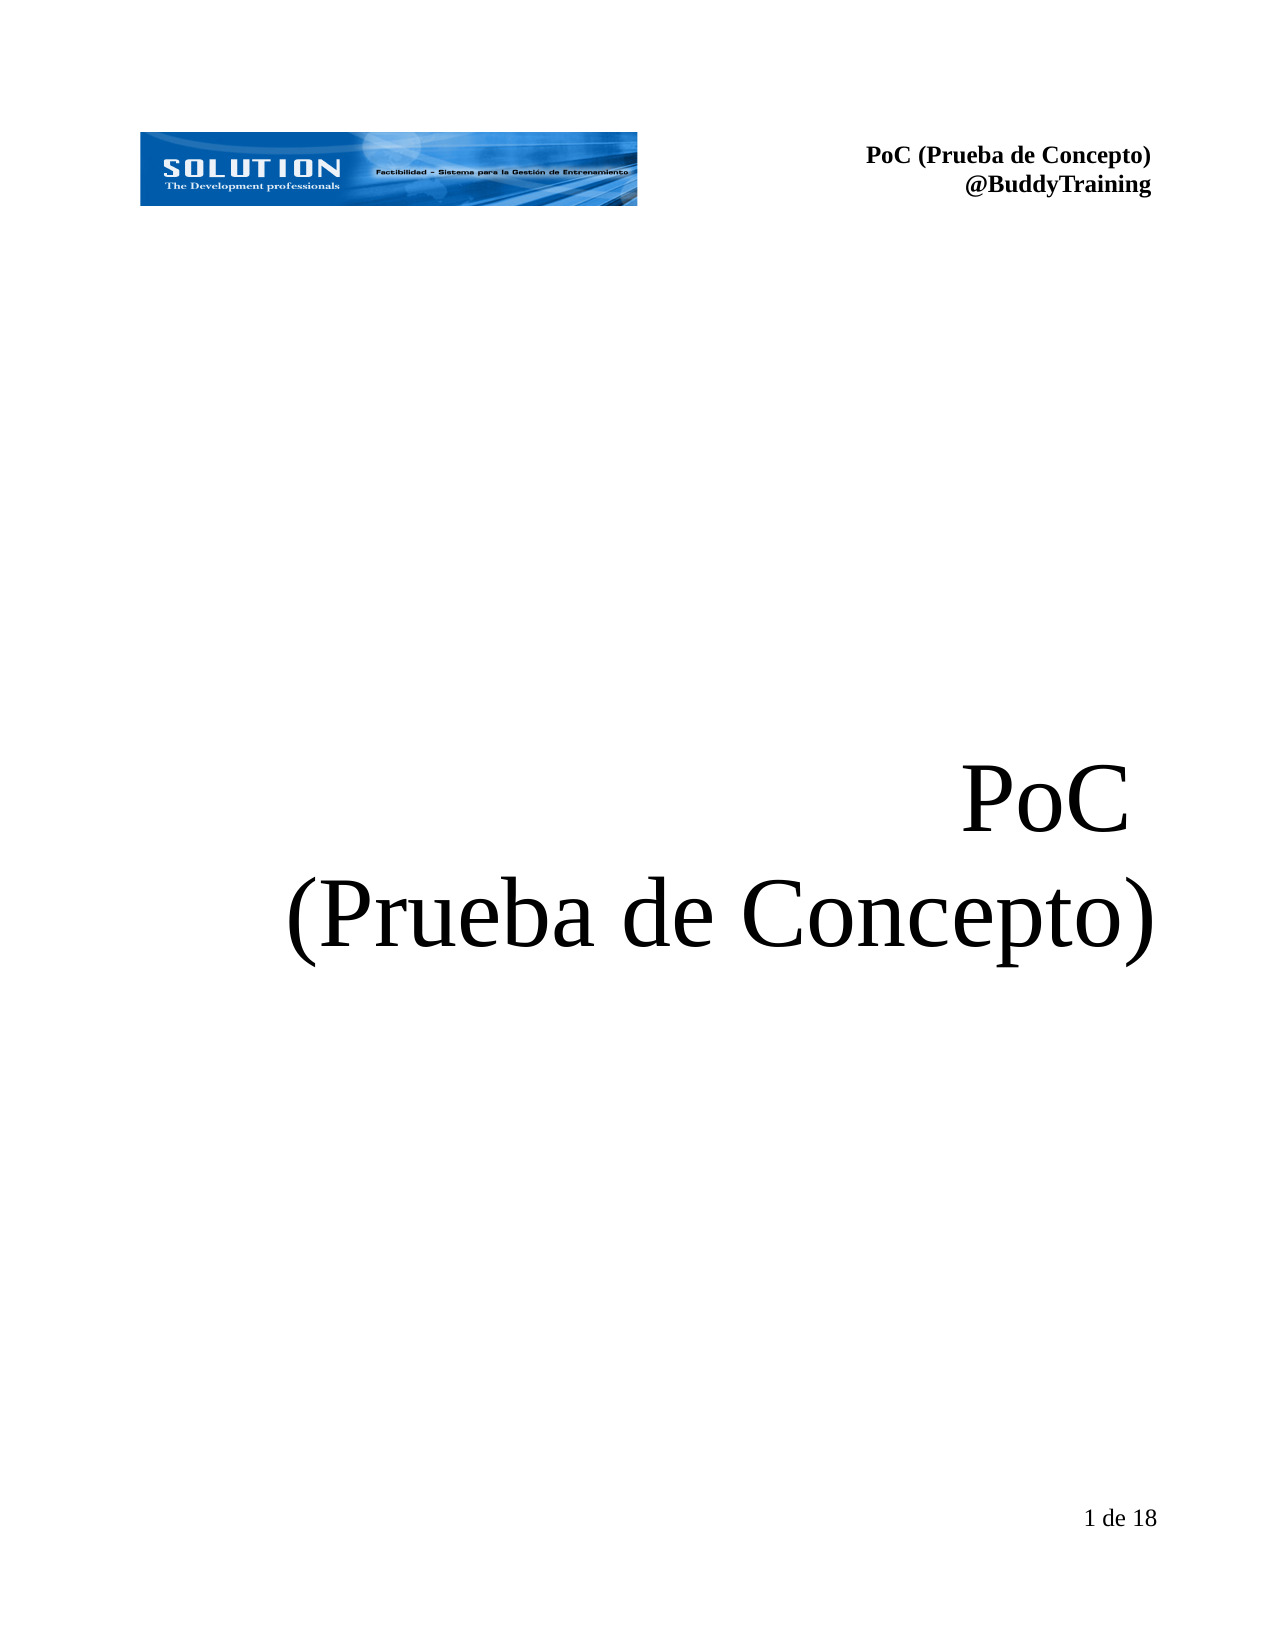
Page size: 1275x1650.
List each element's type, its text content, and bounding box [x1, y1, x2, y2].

text PoC [118, 738, 1157, 853]
text (Prueba de Concepto) [118, 853, 1157, 968]
picture [140, 132, 638, 206]
